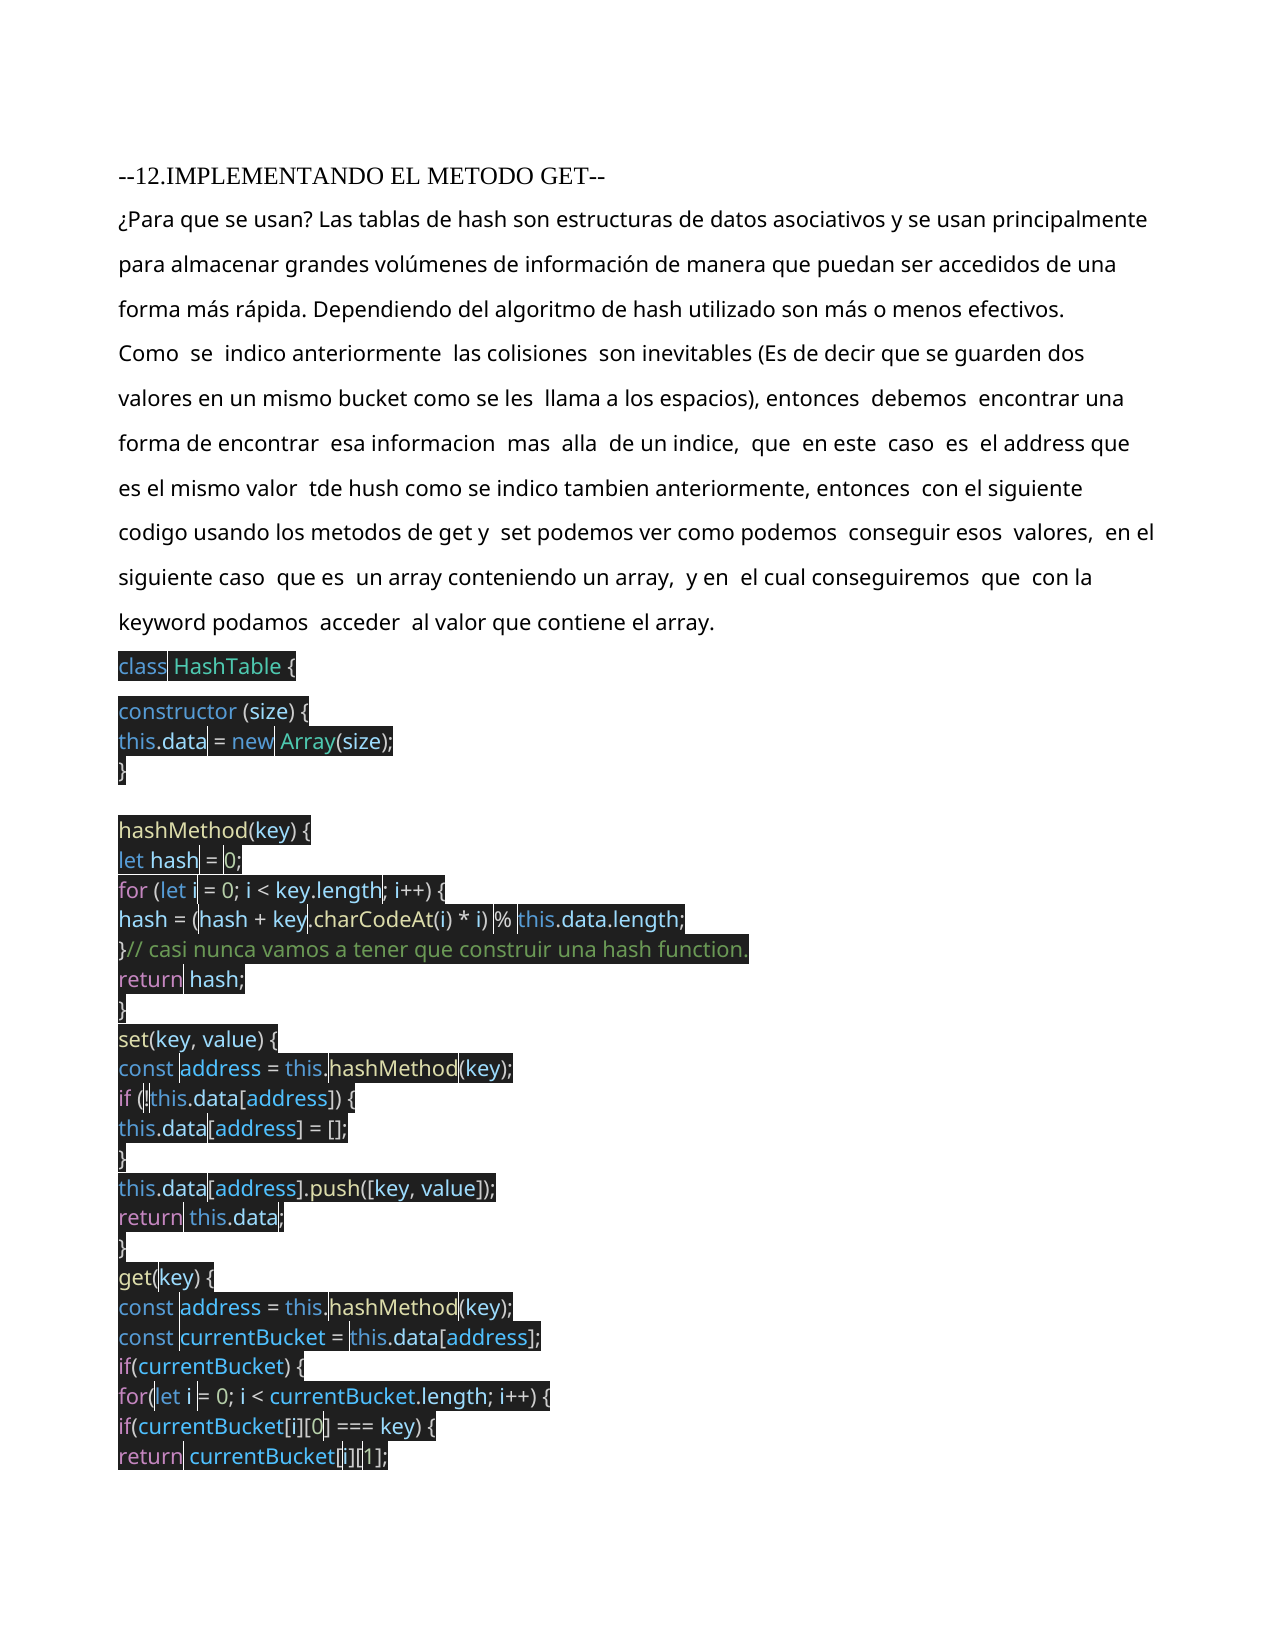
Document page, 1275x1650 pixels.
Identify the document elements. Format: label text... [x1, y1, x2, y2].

text const address = this.hashMethod(key); [118, 1292, 1157, 1321]
text } [118, 756, 1157, 785]
text set(key, value) { [118, 1023, 1157, 1053]
text } [118, 994, 1157, 1023]
text ¿Para que se usan? Las tablas de hash son estructuras de datos asociativos y se usan principalmente para almacenar grandes volúmenes de información de manera que puedan ser accedidos de una forma más rápida. Dependiendo del algoritmo de hash utilizado son más o menos efectivos. [118, 204, 1157, 323]
text this.data = new Array(size); [118, 726, 1157, 756]
text let hash = 0; [118, 845, 1157, 874]
text return currentBucket[i][1]; [118, 1441, 1157, 1470]
text const address = this.hashMethod(key); [118, 1053, 1157, 1083]
text if (!this.data[address]) { [118, 1083, 1157, 1113]
text class HashTable { [118, 651, 1157, 681]
text return hash; [118, 964, 1157, 994]
text }// casi nunca vamos a tener que construir una hash function. [118, 934, 1157, 964]
text } [118, 1143, 1157, 1172]
text this.data[address].push([key, value]); [118, 1172, 1157, 1202]
text } [118, 1232, 1157, 1262]
text Como se indico anteriormente las colisiones son inevitables (Es de decir que se guarden dos valores en un mismo bucket como se les llama a los espacios), entonces debemos encontrar una forma de encontrar esa informacion mas alla de un indice, que en este caso es el address que es el mismo valor tde hush como se indico tambien anteriormente, entonces con el siguiente codigo usando los metodos de get y set podemos ver como podemos conseguir esos valores, en el siguiente caso que es un array conteniendo un array, y en el cual conseguiremos que con la keyword podamos acceder al valor que contiene el array. [118, 338, 1157, 636]
text for (let i = 0; i < key.length; i++) { [118, 874, 1157, 904]
text return this.data; [118, 1202, 1157, 1232]
text for(let i = 0; i < currentBucket.length; i++) { [118, 1381, 1157, 1411]
text --12.IMPLEMENTANDO EL METODO GET-- [118, 161, 1157, 190]
text if(currentBucket) { [118, 1351, 1157, 1381]
text hash = (hash + key.charCodeAt(i) * i) % this.data.length; [118, 904, 1157, 934]
text constructor (size) { [118, 696, 1157, 726]
text if(currentBucket[i][0] === key) { [118, 1411, 1157, 1441]
text get(key) { [118, 1262, 1157, 1292]
text hashMethod(key) { [118, 815, 1157, 845]
text this.data[address] = []; [118, 1113, 1157, 1143]
text const currentBucket = this.data[address]; [118, 1321, 1157, 1351]
